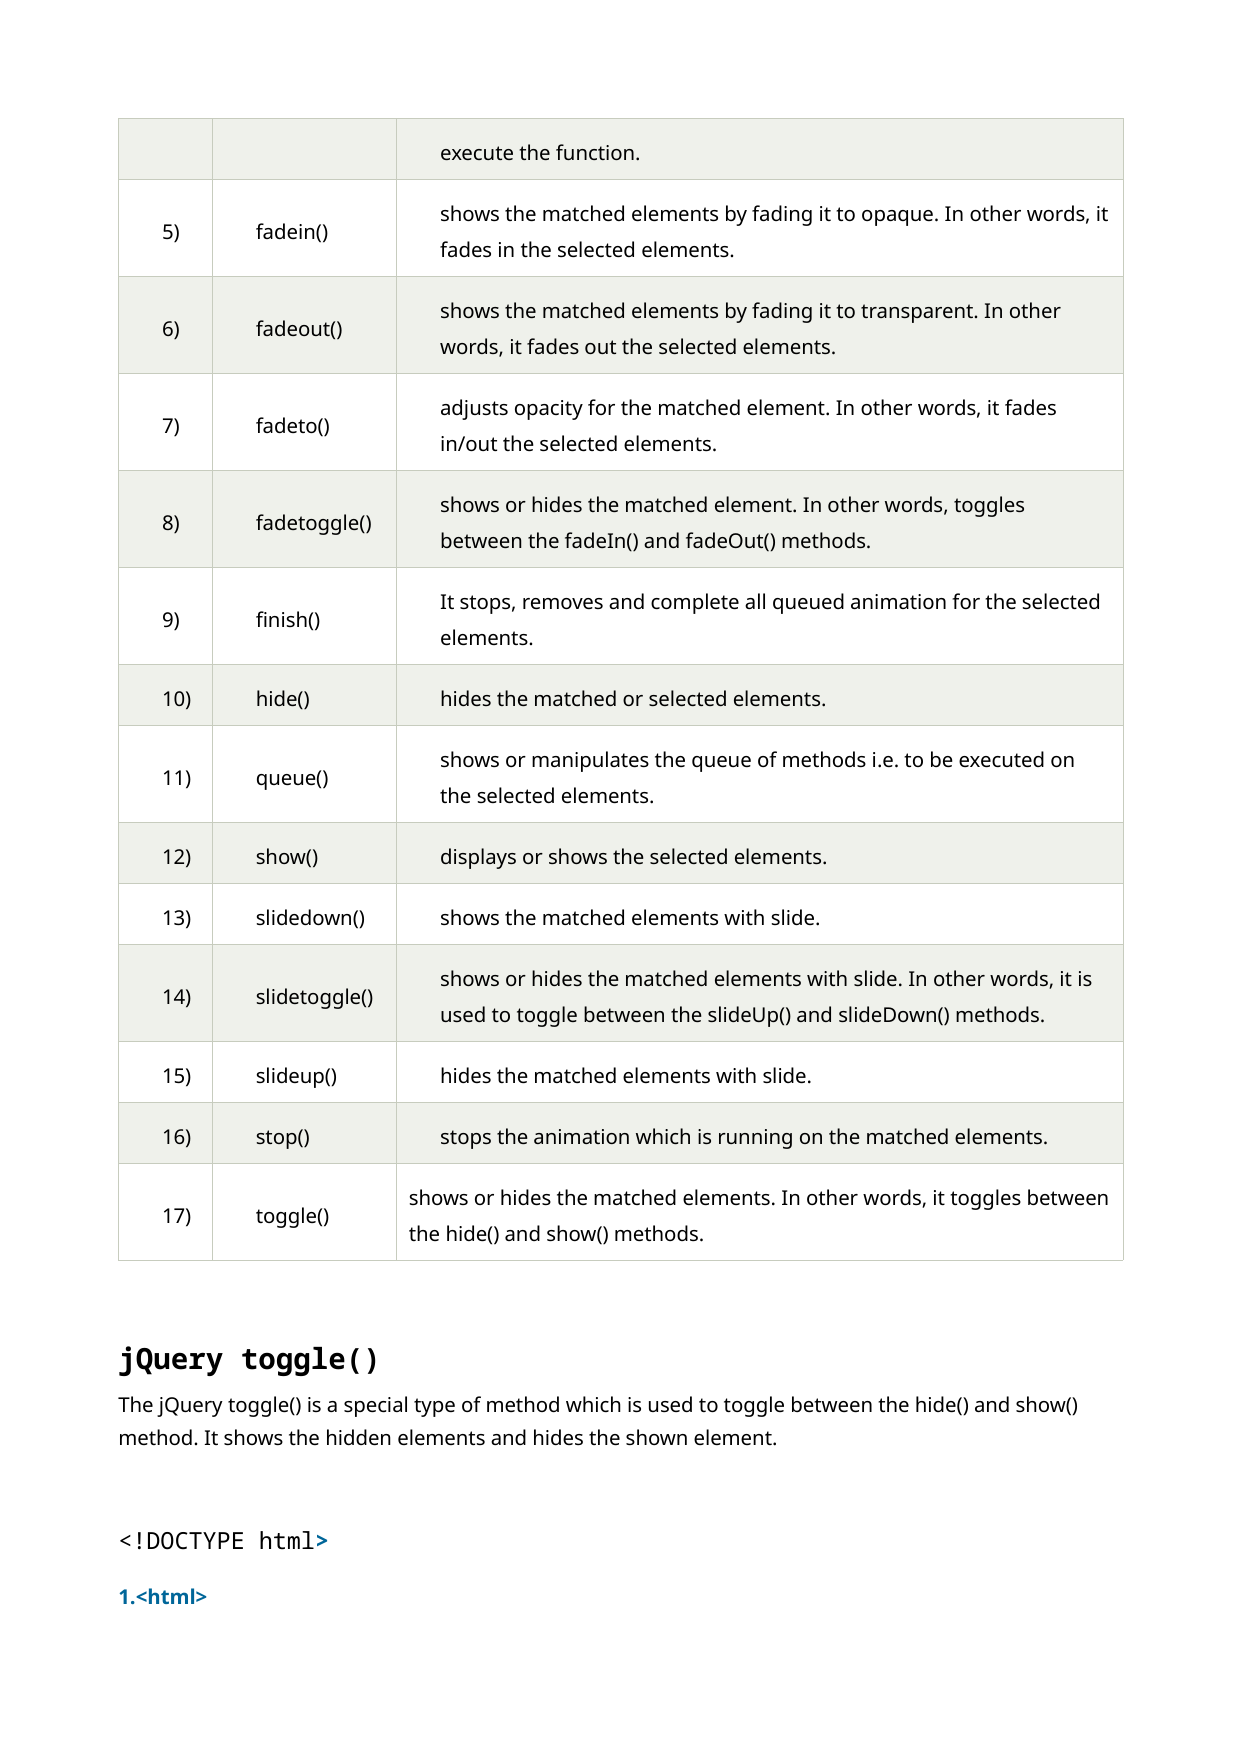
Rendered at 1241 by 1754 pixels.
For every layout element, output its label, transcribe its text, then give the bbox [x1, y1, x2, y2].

table_cell 17) [119, 1164, 212, 1260]
table_cell fadeout() [213, 277, 396, 373]
table_cell shows or hides the matched element. In other words, toggles between the fadeIn() and fadeOut() methods. [397, 471, 1123, 567]
table_cell [119, 119, 212, 179]
table_cell stops the animation which is running on the matched elements. [397, 1103, 1123, 1163]
table_cell 5) [119, 180, 212, 276]
table_cell shows the matched elements by fading it to transparent. In other words, it fades out the selected elements. [397, 277, 1123, 373]
table_cell 7) [119, 374, 212, 470]
table_cell 14) [119, 945, 212, 1041]
table_cell shows the matched elements with slide. [397, 884, 1123, 944]
table_cell fadein() [213, 180, 396, 276]
table_cell shows or hides the matched elements with slide. In other words, it is used to toggle between the slideUp() and slideDown() methods. [397, 945, 1123, 1041]
table_cell 11) [119, 726, 212, 822]
table_cell 9) [119, 568, 212, 664]
table_cell shows or manipulates the queue of methods i.e. to be executed on the selected elements. [397, 726, 1123, 822]
table_cell stop() [213, 1103, 396, 1163]
table_cell 16) [119, 1103, 212, 1163]
table_cell 13) [119, 884, 212, 944]
table_cell 8) [119, 471, 212, 567]
text The jQuery toggle() is a special type of method which is used to toggle between the hide() and show() method. It shows the hidden elements and hides the shown element. [118, 1390, 1122, 1451]
table_cell It stops, removes and complete all queued animation for the selected elements. [397, 568, 1123, 664]
table_cell slidedown() [213, 884, 396, 944]
table_cell show() [213, 823, 396, 883]
table_cell adjusts opacity for the matched element. In other words, it fades in/out the selected elements. [397, 374, 1123, 470]
list <html> [118, 1577, 1122, 1610]
table_cell shows or hides the matched elements. In other words, it toggles between the hide() and show() methods. [397, 1164, 1123, 1260]
table_cell fadeto() [213, 374, 396, 470]
table_cell hides the matched elements with slide. [397, 1042, 1123, 1102]
table_cell displays or shows the selected elements. [397, 823, 1123, 883]
table_cell [213, 119, 396, 179]
table_cell slidetoggle() [213, 945, 396, 1041]
text <!DOCTYPE html> [118, 1524, 1122, 1556]
table_cell hides the matched or selected elements. [397, 665, 1123, 725]
table_cell hide() [213, 665, 396, 725]
table_cell shows the matched elements by fading it to opaque. In other words, it fades in the selected elements. [397, 180, 1123, 276]
subtitle jQuery toggle() [118, 1338, 1122, 1378]
table_cell slideup() [213, 1042, 396, 1102]
table_cell 10) [119, 665, 212, 725]
table_cell queue() [213, 726, 396, 822]
table_cell 12) [119, 823, 212, 883]
table_cell 6) [119, 277, 212, 373]
table_cell 15) [119, 1042, 212, 1102]
table_cell finish() [213, 568, 396, 664]
table_cell fadetoggle() [213, 471, 396, 567]
table_cell toggle() [213, 1164, 396, 1260]
table_cell execute the function. [397, 119, 1123, 179]
